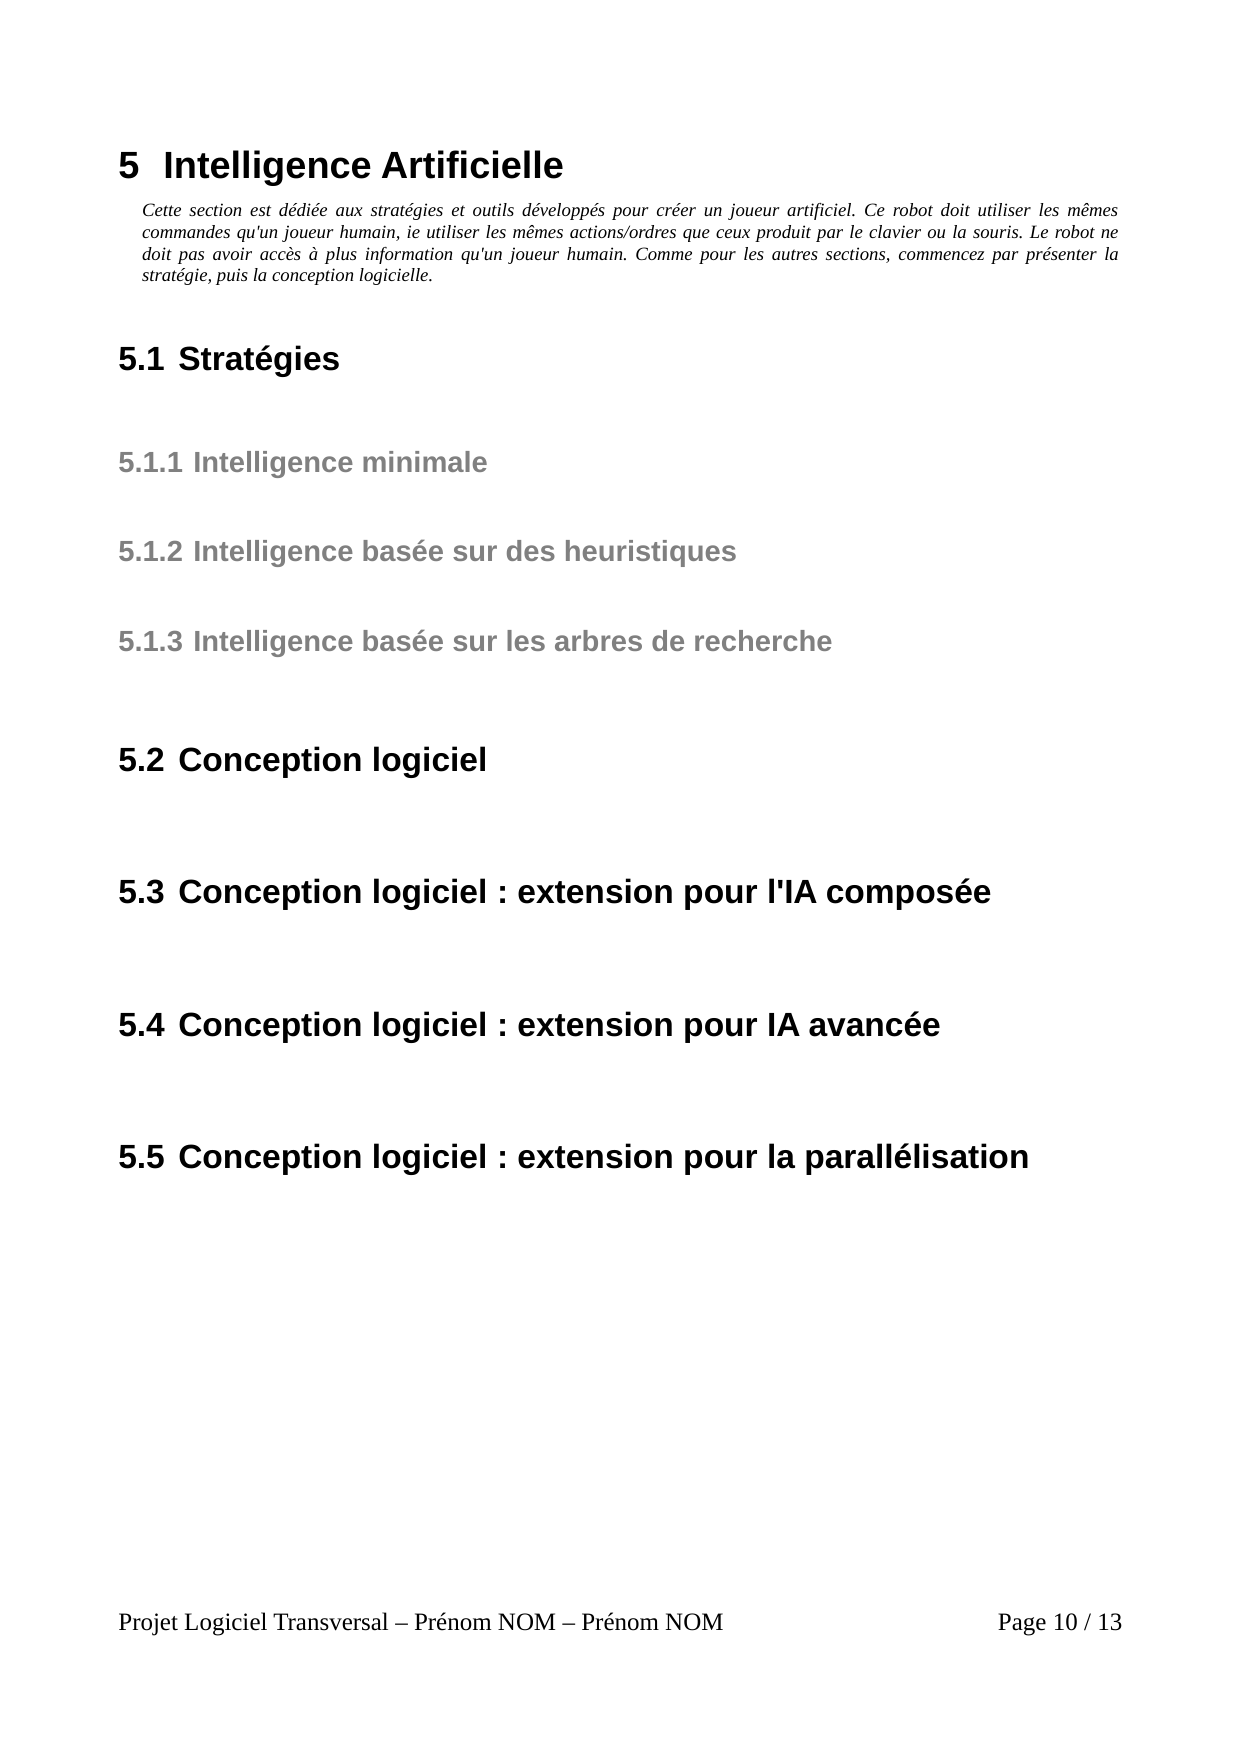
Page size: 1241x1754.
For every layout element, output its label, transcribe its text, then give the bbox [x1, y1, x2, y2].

subtitle Intelligence basée sur les arbres de recherche [118, 624, 1122, 657]
subtitle Intelligence Artificielle [118, 143, 1122, 187]
subtitle Conception logiciel : extension pour IA avancée [118, 1004, 1122, 1043]
subtitle Conception logiciel : extension pour l'IA composée [118, 872, 1122, 911]
subtitle Conception logiciel : extension pour la parallélisation [118, 1137, 1122, 1176]
subtitle Intelligence basée sur des heuristiques [118, 534, 1122, 568]
subtitle Conception logiciel [118, 740, 1122, 778]
subtitle Stratégies [118, 339, 1122, 378]
text Cette section est dédiée aux stratégies et outils développés pour créer un joueur artificiel. Ce robot doit utiliser les mêmes commandes qu'un joueur humain, ie utiliser les mêmes actions/ordres que ceux produit par le clavier ou la souris. Le robot ne doit pas avoir accès à plus information qu'un joueur humain. Comme pour les autres sections, commencez par présenter la stratégie, puis la conception logicielle. [142, 199, 1122, 286]
subtitle Intelligence minimale [118, 445, 1122, 478]
